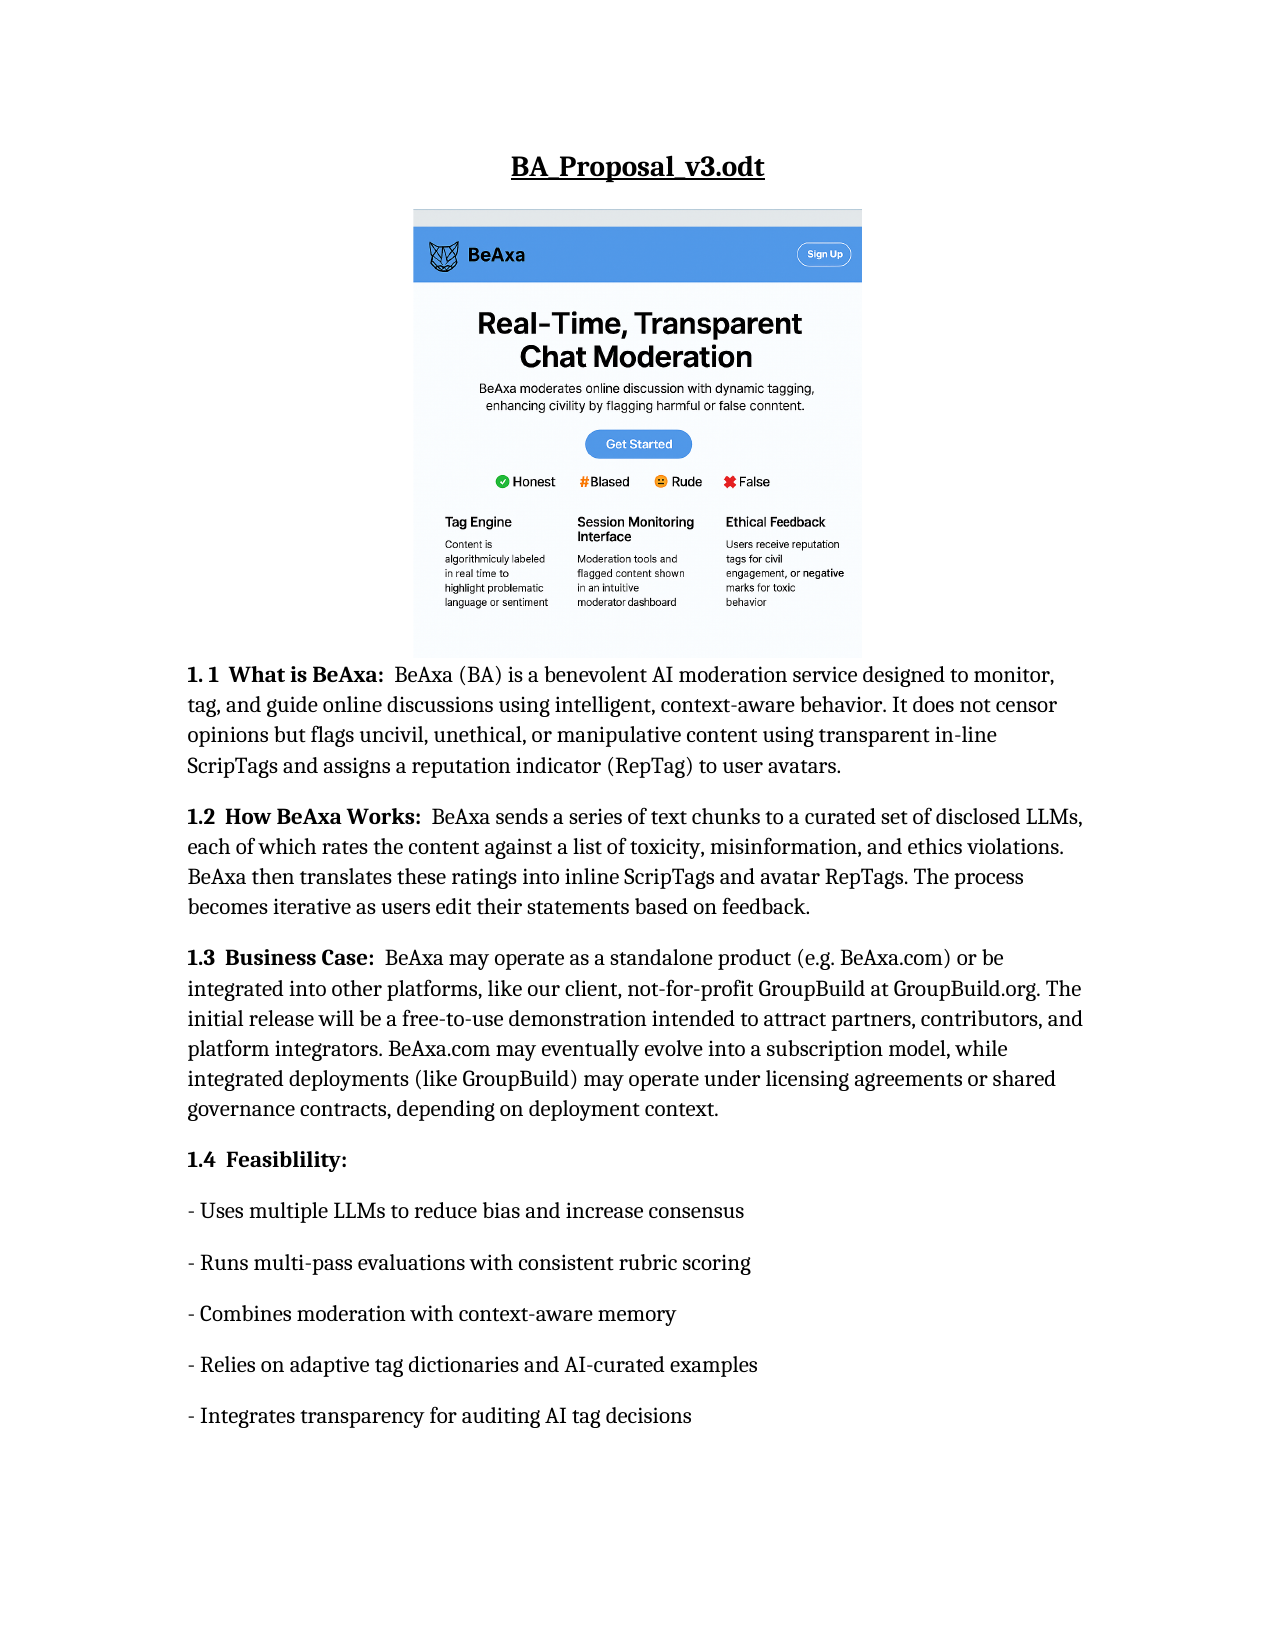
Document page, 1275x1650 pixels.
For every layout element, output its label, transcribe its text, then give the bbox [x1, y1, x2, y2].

text BA_Proposal_v3.odt [187, 150, 1087, 183]
text 1. 1 What is BeAxa: BeAxa (BA) is a benevolent AI moderation service designed to monitor, tag, and guide online discussions using intelligent, context-aware behavior. It does not censor opinions but flags uncivil, unethical, or manipulative content using transparent in-line ScripTags and assigns a reputation indicator (RepTag) to user avatars. [187, 209, 1087, 779]
text - Relies on adaptive tag dictionaries and AI-curated examples [187, 1351, 1087, 1378]
text - Integrates transparency for auditing AI tag decisions [187, 1402, 1087, 1429]
text 1.2 How BeAxa Works: BeAxa sends a series of text chunks to a curated set of disclosed LLMs, each of which rates the content against a list of toxicity, misinformation, and ethics violations. BeAxa then translates these ratings into inline ScripTags and avatar RepTags. The process becomes iterative as users edit their statements based on feedback. [187, 803, 1087, 921]
text - Uses multiple LLMs to reduce bias and increase consensus [187, 1198, 1087, 1225]
text 1.3 Business Case: BeAxa may operate as a standalone product (e.g. BeAxa.com) or be integrated into other platforms, like our client, not-for-profit GroupBuild at GroupBuild.org. The initial release will be a free-to-use demonstration intended to attract partners, contributors, and platform integrators. BeAxa.com may eventually evolve into a subscription model, while integrated deployments (like GroupBuild) may operate under licensing agreements or shared governance contracts, depending on deployment context. [187, 945, 1087, 1123]
text 1.4 Feasiblility: [187, 1147, 1087, 1174]
text - Runs multi-pass evaluations with consistent rubric scoring [187, 1249, 1087, 1276]
text - Combines moderation with context-aware memory [187, 1300, 1087, 1327]
picture [413, 209, 862, 658]
